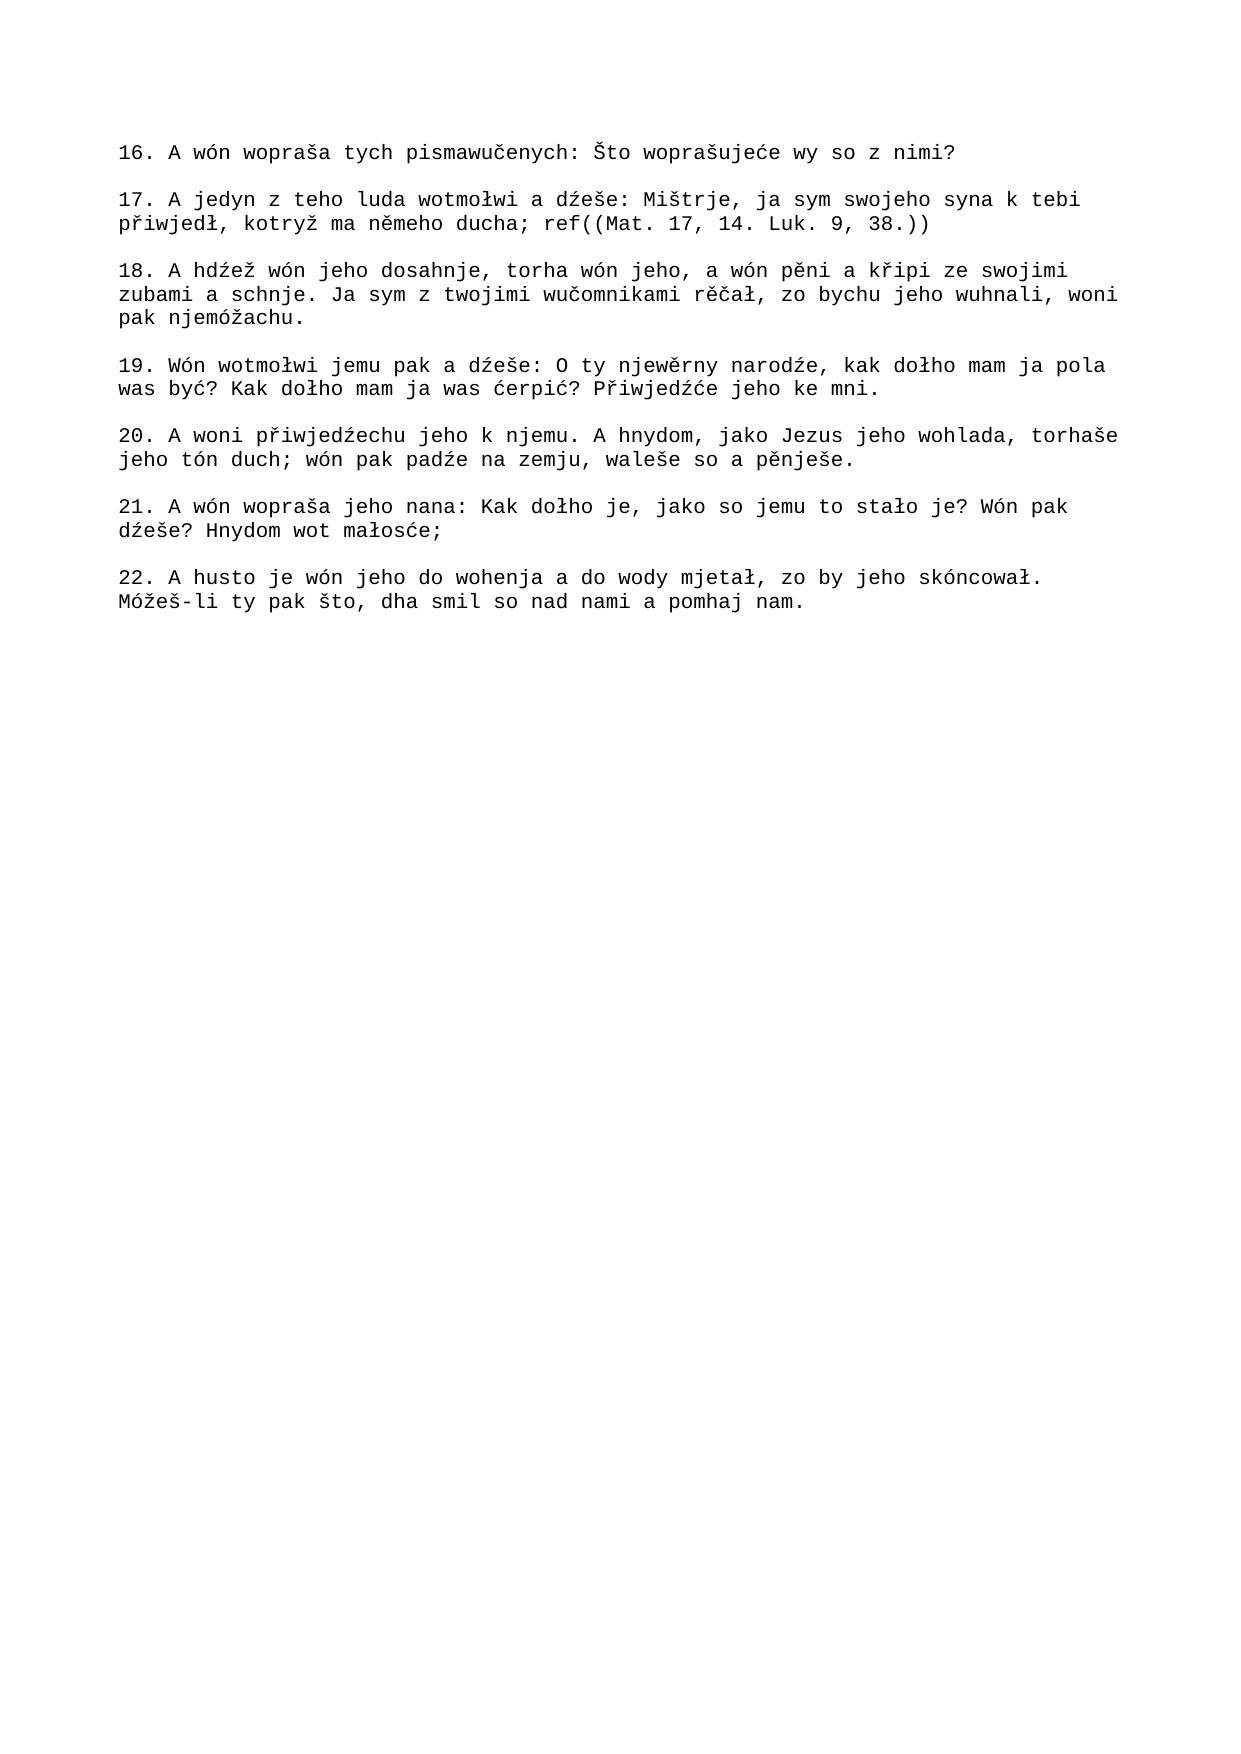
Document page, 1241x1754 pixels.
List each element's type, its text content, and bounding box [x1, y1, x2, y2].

text 18. A hdźež wón jeho dosahnje, torha wón jeho, a wón pěni a křipi ze swojimi zubami a schnje. Ja sym z twojimi wučomnikami rěčał, zo bychu jeho wuhnali, woni pak njemóžachu. [118, 260, 1122, 331]
text 19. Wón wotmołwi jemu pak a dźeše: O ty njewěrny narodźe, kak dołho mam ja pola was być? Kak dołho mam ja was ćerpić? Přiwjedźće jeho ke mni. [118, 354, 1122, 402]
text 20. A woni přiwjedźechu jeho k njemu. A hnydom, jako Jezus jeho wohlada, torhaše jeho tón duch; wón pak padźe na zemju, waleše so a pěnješe. [118, 426, 1122, 473]
text 21. A wón wopraša jeho nana: Kak dołho je, jako so jemu to stało je? Wón pak dźeše? Hnydom wot małosće; [118, 496, 1122, 544]
text 17. A jedyn z teho luda wotmołwi a dźeše: Mištrje, ja sym swojeho syna k tebi přiwjedł, kotryž ma němeho ducha; ref((Mat. 17, 14. Luk. 9, 38.)) [118, 189, 1122, 236]
text 22. A husto je wón jeho do wohenja a do wody mjetał, zo by jeho skóncował. Móžeš-li ty pak što, dha smil so nad nami a pomhaj nam. [118, 567, 1122, 615]
text 16. A wón wopraša tych pismawučenych: Što woprašujeće wy so z nimi? [118, 142, 1122, 165]
